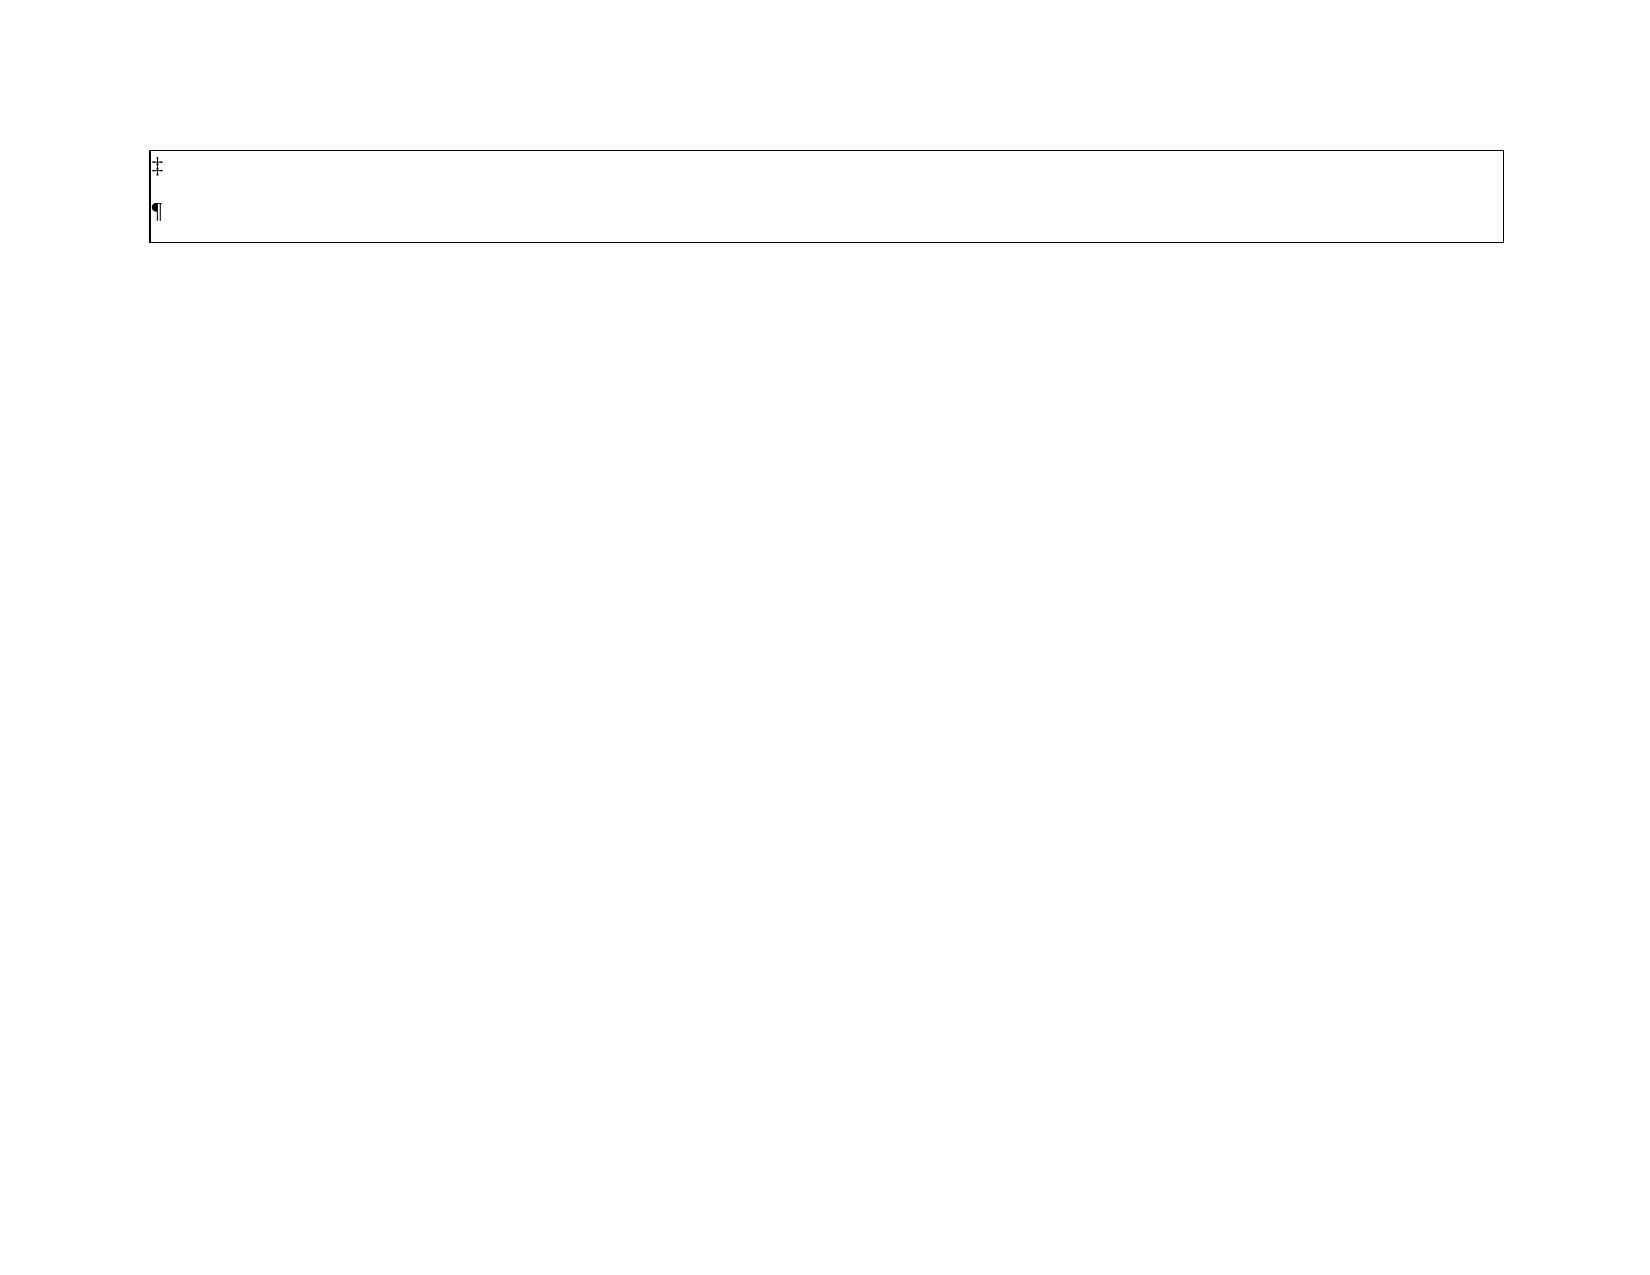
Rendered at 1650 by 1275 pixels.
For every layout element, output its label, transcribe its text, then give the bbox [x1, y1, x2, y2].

table_cell ‡ ¶ [151, 151, 1503, 242]
